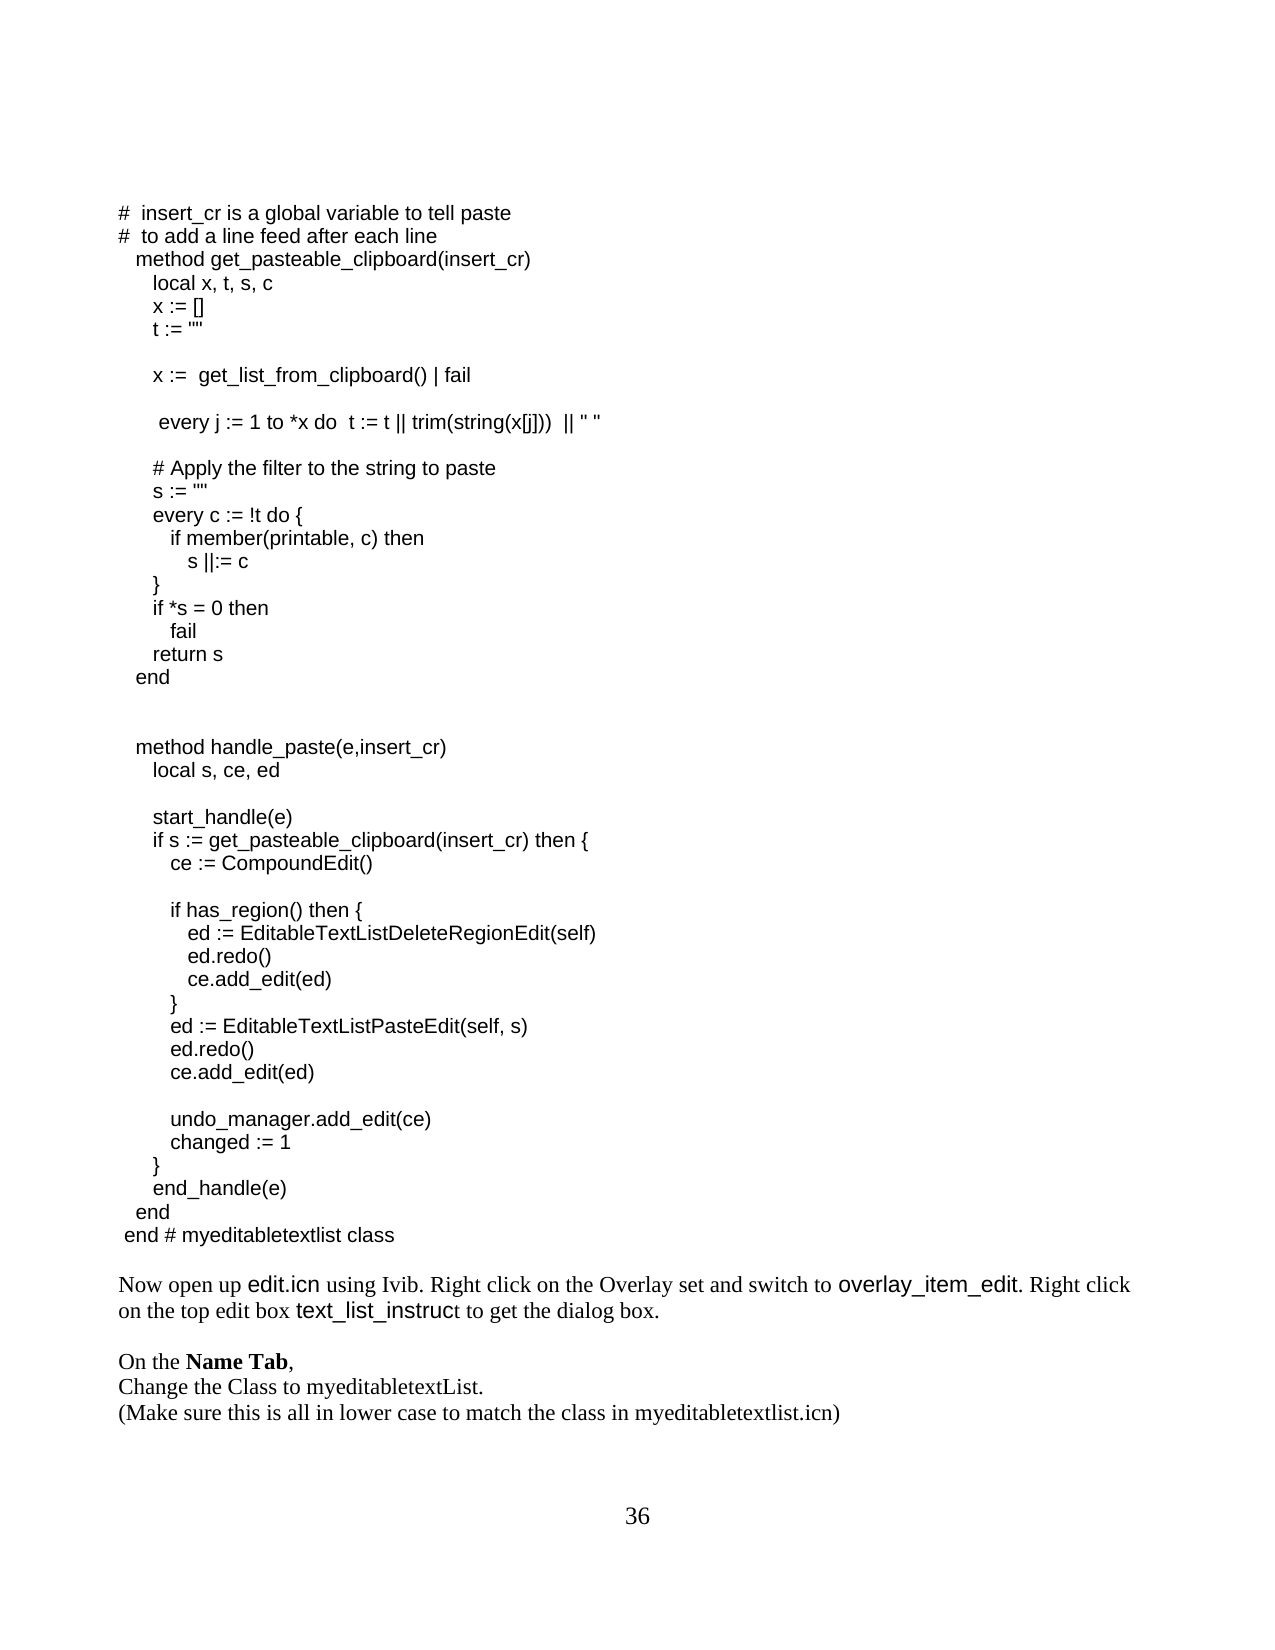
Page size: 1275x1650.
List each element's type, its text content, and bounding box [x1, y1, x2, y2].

text # to add a line feed after each line [118, 224, 1157, 248]
text local x, t, s, c [118, 271, 1157, 294]
text } [118, 573, 1157, 596]
text } [118, 1154, 1157, 1177]
text every c := !t do { [118, 503, 1157, 527]
text changed := 1 [118, 1131, 1157, 1154]
text end [118, 1200, 1157, 1223]
text method handle_paste(e,insert_cr) [118, 736, 1157, 759]
text # insert_cr is a global variable to tell paste [118, 201, 1157, 224]
text On the Name Tab, [118, 1349, 1157, 1374]
text end_handle(e) [118, 1177, 1157, 1200]
text if has_region() then { [118, 898, 1157, 921]
text every j := 1 to *x do t := t || trim(string(x[j])) || " " [118, 410, 1157, 434]
text Change the Class to myeditabletextList. [118, 1374, 1157, 1400]
text if member(printable, c) then [118, 527, 1157, 550]
text local s, ce, ed [118, 759, 1157, 782]
text # Apply the filter to the string to paste [118, 457, 1157, 480]
text ce.add_edit(ed) [118, 968, 1157, 991]
text ed.redo() [118, 945, 1157, 968]
text start_handle(e) [118, 805, 1157, 828]
text ce.add_edit(ed) [118, 1061, 1157, 1084]
text end # myeditabletextlist class [118, 1223, 1157, 1247]
text method get_pasteable_clipboard(insert_cr) [118, 248, 1157, 271]
text ed := EditableTextListDeleteRegionEdit(self) [118, 921, 1157, 945]
text t := "" [118, 317, 1157, 341]
text ce := CompoundEdit() [118, 852, 1157, 875]
text fail [118, 619, 1157, 643]
text if *s = 0 then [118, 596, 1157, 619]
text s ||:= c [118, 550, 1157, 573]
text Now open up edit.icn using Ivib. Right click on the Overlay set and switch to overlay_item_edit. Right click on the top edit box text_list_instruct to get the dialog box. [118, 1272, 1157, 1323]
text s := "" [118, 480, 1157, 503]
text x := [] [118, 294, 1157, 317]
text x := get_list_from_clipboard() | fail [118, 364, 1157, 387]
text ed := EditableTextListPasteEdit(self, s) [118, 1014, 1157, 1038]
text if s := get_pasteable_clipboard(insert_cr) then { [118, 828, 1157, 852]
text (Make sure this is all in lower case to match the class in myeditabletextlist.icn) [118, 1400, 1157, 1425]
text ed.redo() [118, 1038, 1157, 1061]
text end [118, 666, 1157, 689]
text } [118, 991, 1157, 1014]
text undo_manager.add_edit(ce) [118, 1107, 1157, 1131]
text return s [118, 643, 1157, 666]
